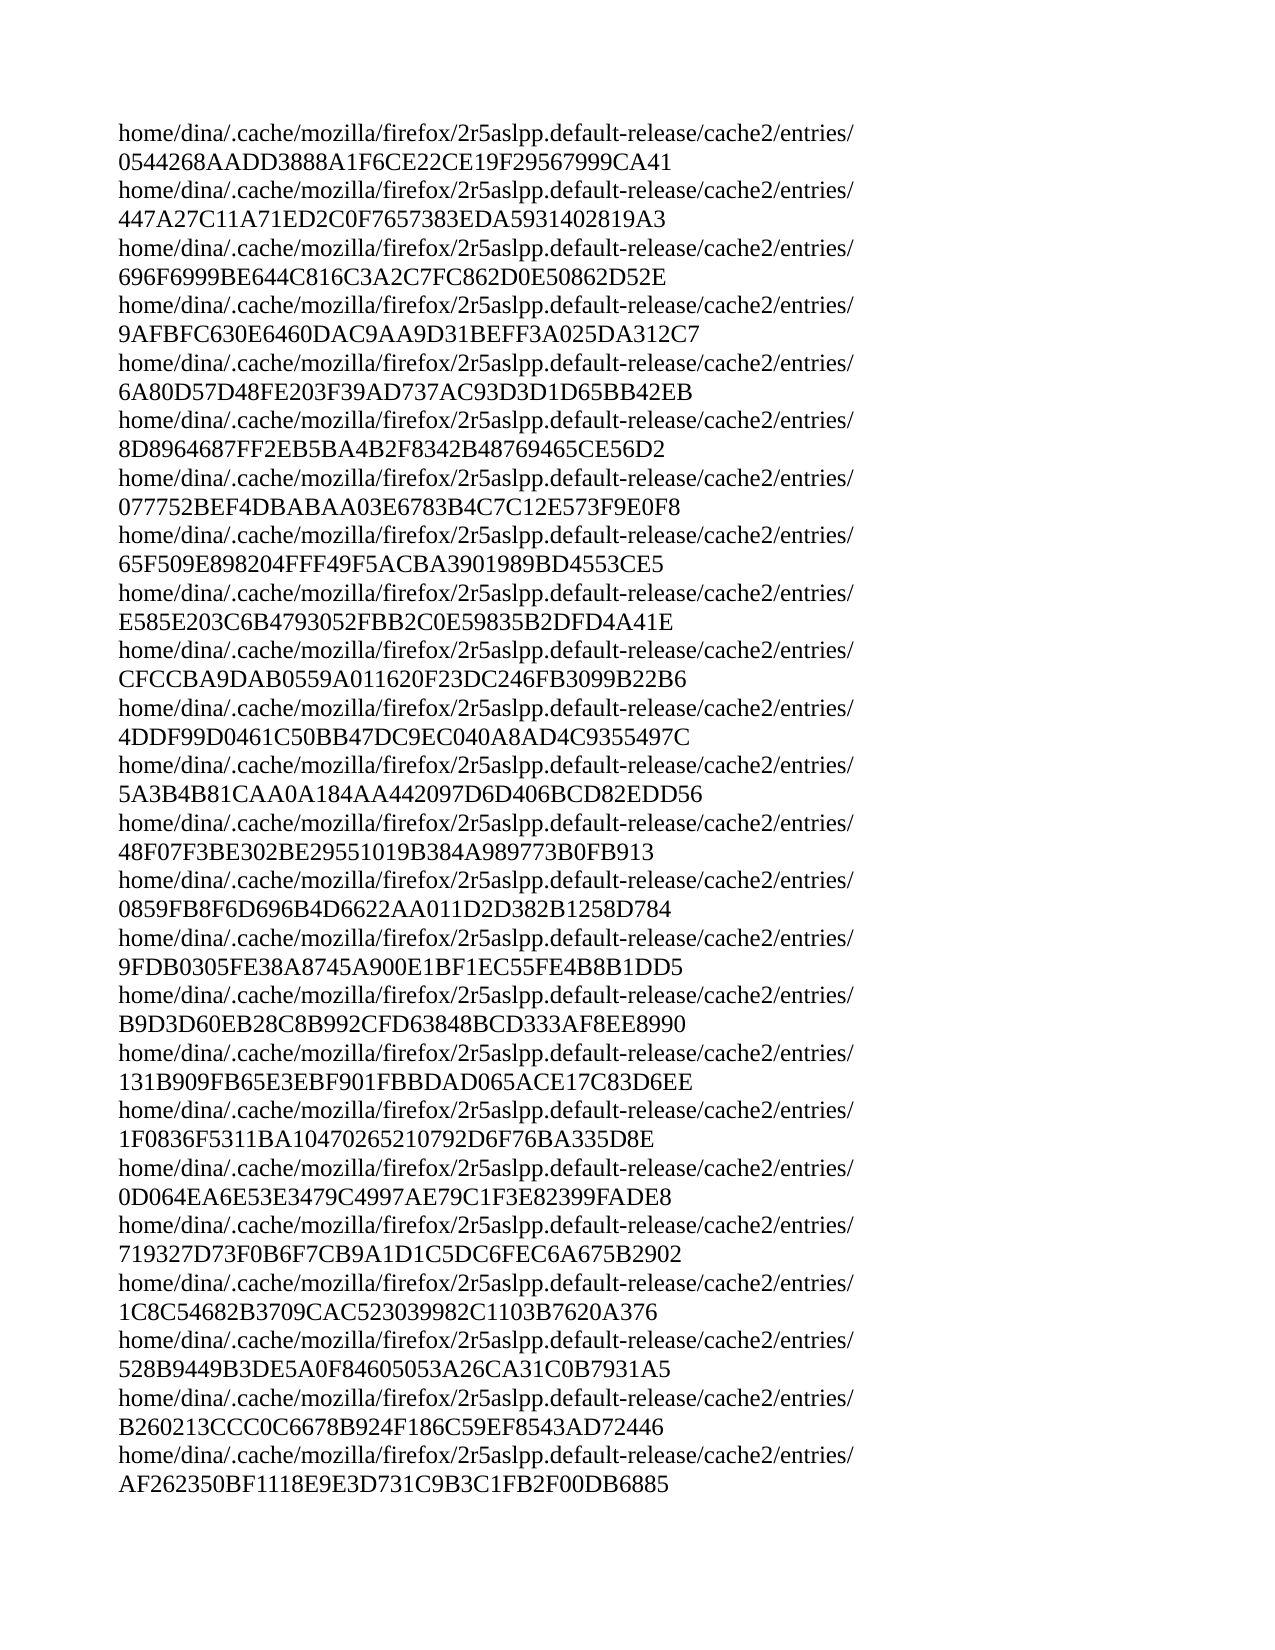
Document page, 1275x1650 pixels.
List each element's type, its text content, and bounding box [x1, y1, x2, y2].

text home/dina/.cache/mozilla/firefox/2r5aslpp.default-release/cache2/entries/5A3B4B81CAA0A184AA442097D6D406BCD82EDD56 [118, 751, 1157, 808]
text home/dina/.cache/mozilla/firefox/2r5aslpp.default-release/cache2/entries/AF262350BF1118E9E3D731C9B3C1FB2F00DB6885 [118, 1441, 1157, 1498]
text home/dina/.cache/mozilla/firefox/2r5aslpp.default-release/cache2/entries/0D064EA6E53E3479C4997AE79C1F3E82399FADE8 [118, 1153, 1157, 1211]
text home/dina/.cache/mozilla/firefox/2r5aslpp.default-release/cache2/entries/4DDF99D0461C50BB47DC9EC040A8AD4C9355497C [118, 693, 1157, 751]
text home/dina/.cache/mozilla/firefox/2r5aslpp.default-release/cache2/entries/131B909FB65E3EBF901FBBDAD065ACE17C83D6EE [118, 1038, 1157, 1096]
text home/dina/.cache/mozilla/firefox/2r5aslpp.default-release/cache2/entries/719327D73F0B6F7CB9A1D1C5DC6FEC6A675B2902 [118, 1211, 1157, 1268]
text home/dina/.cache/mozilla/firefox/2r5aslpp.default-release/cache2/entries/0859FB8F6D696B4D6622AA011D2D382B1258D784 [118, 866, 1157, 923]
text home/dina/.cache/mozilla/firefox/2r5aslpp.default-release/cache2/entries/0544268AADD3888A1F6CE22CE19F29567999CA41 [118, 118, 1157, 176]
text home/dina/.cache/mozilla/firefox/2r5aslpp.default-release/cache2/entries/E585E203C6B4793052FBB2C0E59835B2DFD4A41E [118, 578, 1157, 636]
text home/dina/.cache/mozilla/firefox/2r5aslpp.default-release/cache2/entries/CFCCBA9DAB0559A011620F23DC246FB3099B22B6 [118, 636, 1157, 693]
text home/dina/.cache/mozilla/firefox/2r5aslpp.default-release/cache2/entries/48F07F3BE302BE29551019B384A989773B0FB913 [118, 808, 1157, 866]
text home/dina/.cache/mozilla/firefox/2r5aslpp.default-release/cache2/entries/528B9449B3DE5A0F84605053A26CA31C0B7931A5 [118, 1326, 1157, 1383]
text home/dina/.cache/mozilla/firefox/2r5aslpp.default-release/cache2/entries/6A80D57D48FE203F39AD737AC93D3D1D65BB42EB [118, 348, 1157, 406]
text home/dina/.cache/mozilla/firefox/2r5aslpp.default-release/cache2/entries/B260213CCC0C6678B924F186C59EF8543AD72446 [118, 1383, 1157, 1441]
text home/dina/.cache/mozilla/firefox/2r5aslpp.default-release/cache2/entries/B9D3D60EB28C8B992CFD63848BCD333AF8EE8990 [118, 981, 1157, 1038]
text home/dina/.cache/mozilla/firefox/2r5aslpp.default-release/cache2/entries/65F509E898204FFF49F5ACBA3901989BD4553CE5 [118, 521, 1157, 578]
text home/dina/.cache/mozilla/firefox/2r5aslpp.default-release/cache2/entries/696F6999BE644C816C3A2C7FC862D0E50862D52E [118, 233, 1157, 291]
text home/dina/.cache/mozilla/firefox/2r5aslpp.default-release/cache2/entries/1C8C54682B3709CAC523039982C1103B7620A376 [118, 1268, 1157, 1326]
text home/dina/.cache/mozilla/firefox/2r5aslpp.default-release/cache2/entries/077752BEF4DBABAA03E6783B4C7C12E573F9E0F8 [118, 463, 1157, 521]
text home/dina/.cache/mozilla/firefox/2r5aslpp.default-release/cache2/entries/9FDB0305FE38A8745A900E1BF1EC55FE4B8B1DD5 [118, 923, 1157, 981]
text home/dina/.cache/mozilla/firefox/2r5aslpp.default-release/cache2/entries/8D8964687FF2EB5BA4B2F8342B48769465CE56D2 [118, 406, 1157, 463]
text home/dina/.cache/mozilla/firefox/2r5aslpp.default-release/cache2/entries/9AFBFC630E6460DAC9AA9D31BEFF3A025DA312C7 [118, 291, 1157, 348]
text home/dina/.cache/mozilla/firefox/2r5aslpp.default-release/cache2/entries/447A27C11A71ED2C0F7657383EDA5931402819A3 [118, 176, 1157, 233]
text home/dina/.cache/mozilla/firefox/2r5aslpp.default-release/cache2/entries/1F0836F5311BA10470265210792D6F76BA335D8E [118, 1096, 1157, 1153]
